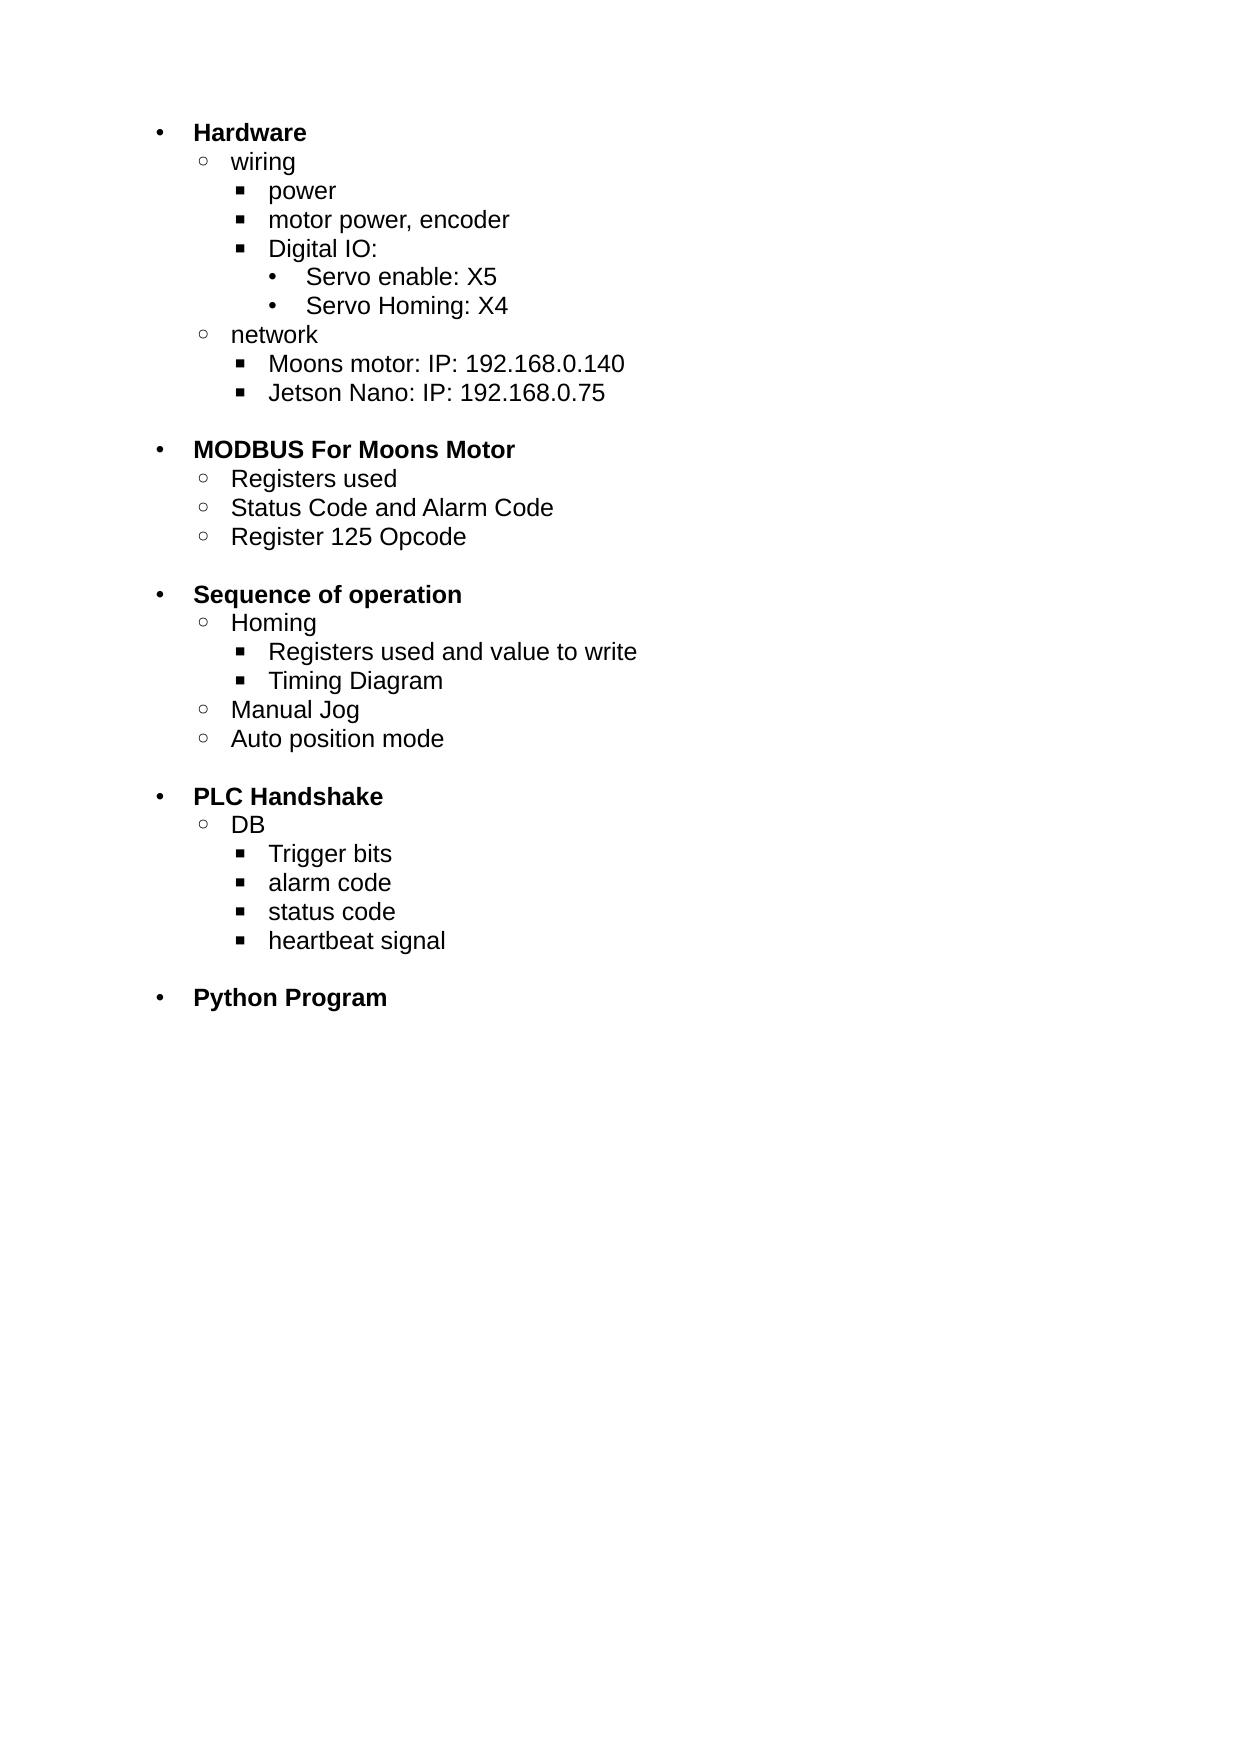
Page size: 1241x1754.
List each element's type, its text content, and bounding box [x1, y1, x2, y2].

list Moons motor: IP: 192.168.0.140 [231, 349, 1122, 378]
list Servo Homing: X4 [268, 291, 1122, 320]
list Registers used [193, 464, 1122, 493]
list Manual Jog [193, 695, 1122, 724]
list Timing Diagram [231, 666, 1122, 695]
list Hardware [156, 118, 1122, 147]
list Jetson Nano: IP: 192.168.0.75 [231, 378, 1122, 407]
list Trigger bits [231, 839, 1122, 868]
list alarm code [231, 868, 1122, 897]
list Servo enable: X5 [268, 262, 1122, 291]
list MODBUS For Moons Motor [156, 435, 1122, 464]
list Auto position mode [193, 724, 1122, 753]
list wiring [193, 147, 1122, 176]
list DB [193, 810, 1122, 839]
list Python Program [156, 983, 1122, 1012]
list Status Code and Alarm Code [193, 493, 1122, 522]
list Digital IO: [231, 233, 1122, 262]
list motor power, encoder [231, 205, 1122, 233]
list Registers used and value to write [231, 637, 1122, 666]
list Homing [193, 608, 1122, 637]
list power [231, 176, 1122, 205]
list Sequence of operation [156, 579, 1122, 608]
list PLC Handshake [156, 781, 1122, 810]
list heartbeat signal [231, 926, 1122, 954]
list network [193, 320, 1122, 349]
list Register 125 Opcode [193, 522, 1122, 551]
list status code [231, 897, 1122, 926]
